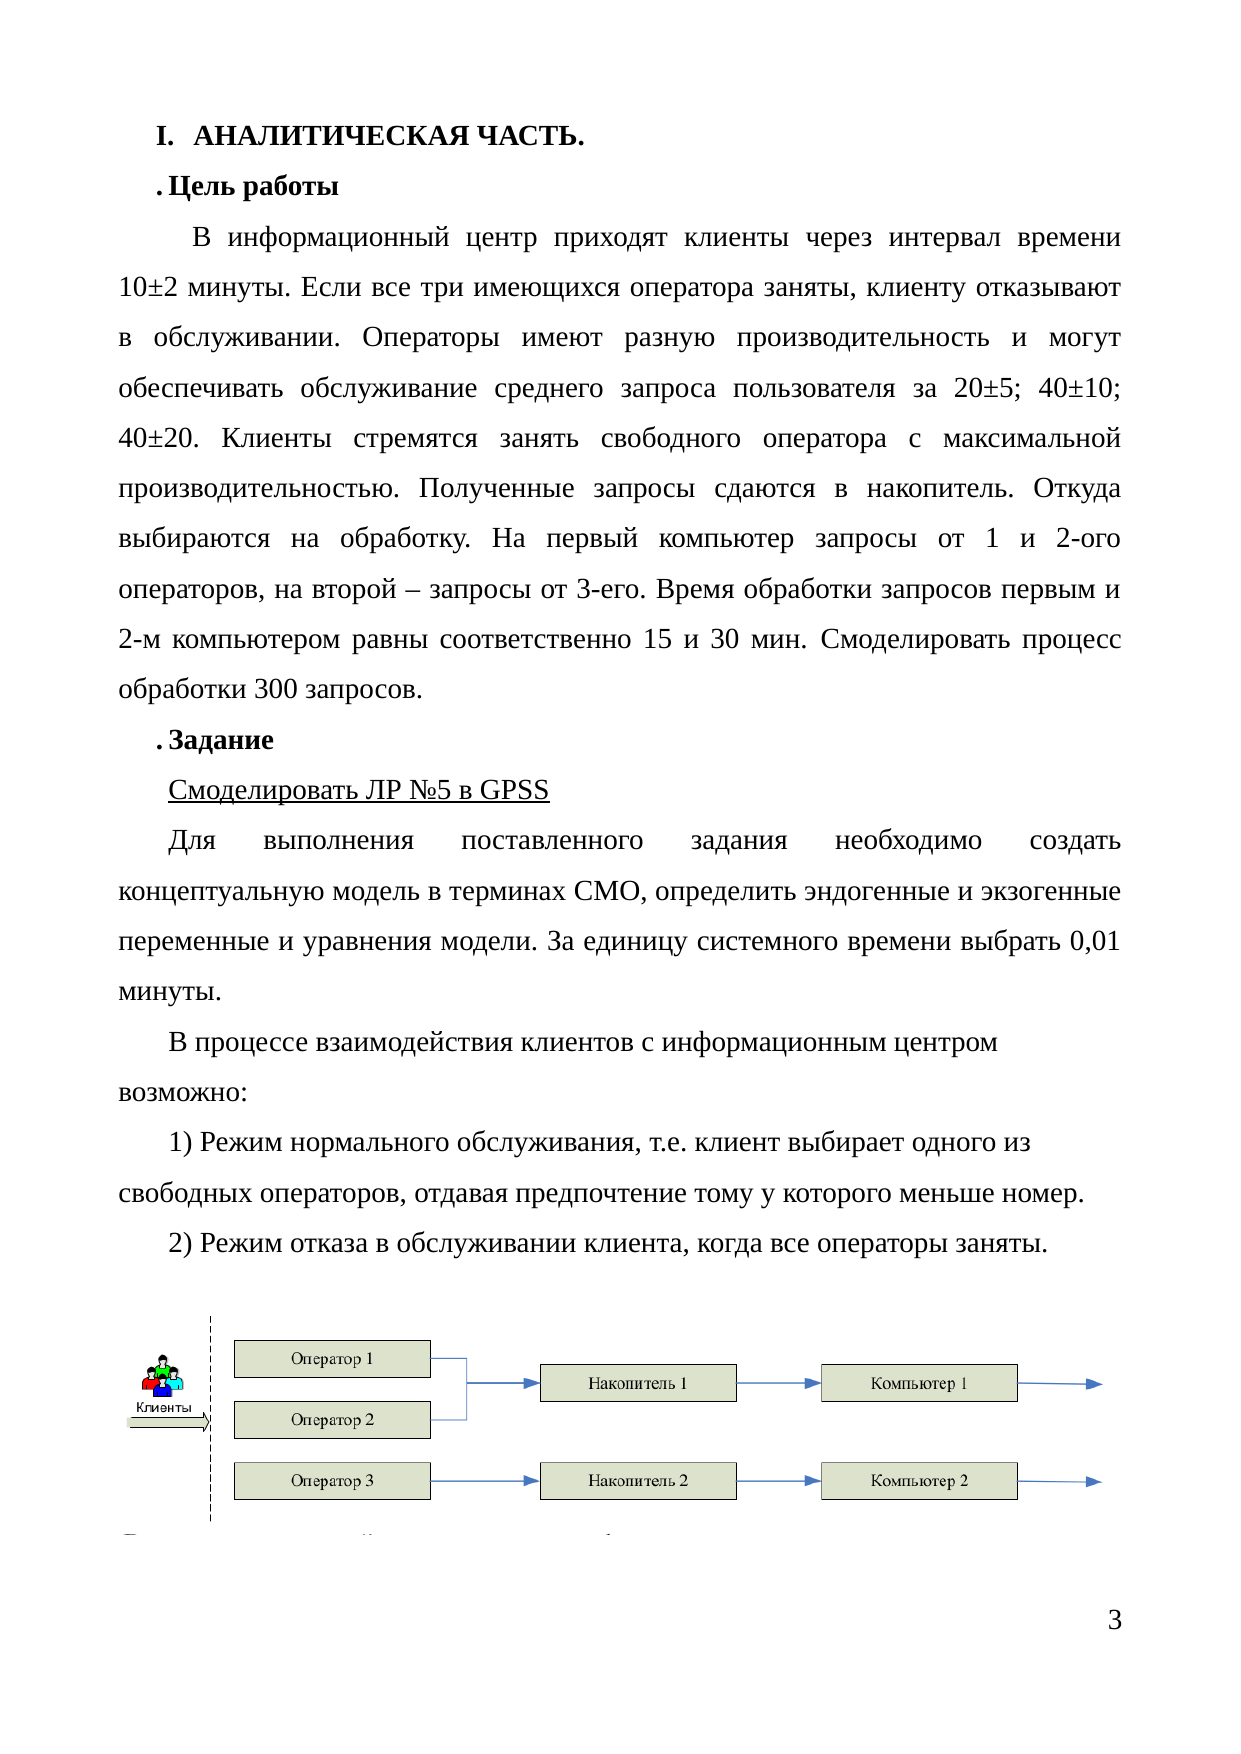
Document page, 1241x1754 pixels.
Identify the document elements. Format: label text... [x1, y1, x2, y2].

text 1) Режим нормального обслуживания, т.е. клиент выбирает одного из [118, 1124, 1122, 1158]
text Для выполнения поставленного задания необходимо создать концептуальную модель в терминах СМО, определить эндогенные и экзогенные переменные и уравнения модели. За единицу системного времени выбрать 0,01 минуты. [118, 822, 1122, 1007]
subtitle АНАЛИТИЧЕСКАЯ ЧАСТЬ. [156, 118, 1122, 152]
text 2) Режим отказа в обслуживании клиента, когда все операторы заняты. [118, 1225, 1122, 1258]
text В процессе взаимодействия клиентов с информационным центром [118, 1024, 1122, 1057]
text возможно: [118, 1074, 1122, 1108]
subtitle Задание [156, 722, 1122, 755]
text свободных операторов, отдавая предпочтение тому у которого меньше номер. [118, 1175, 1122, 1208]
text В информационный центр приходят клиенты через интервал времени 10±2 минуты. Если все три имеющихся оператора заняты, клиенту отказывают в обслуживании. Операторы имеют разную производительность и могут обеспечивать обслуживание среднего запроса пользователя за 20±5; 40±10; 40±20. Клиенты стремятся занять свободного оператора с максимальной производительностью. Полученные запросы сдаются в накопитель. Откуда выбираются на обработку. На первый компьютер запросы от 1 и 2-ого операторов, на второй – запросы от 3-его. Время обработки запросов первым и 2-м компьютером равны соответственно 15 и 30 мин. Смоделировать процесс обработки 300 запросов. [118, 219, 1122, 705]
picture [111, 1285, 1116, 1535]
text Смоделировать ЛР №5 в GPSS [118, 772, 1122, 806]
subtitle Цель работы [156, 168, 1122, 202]
